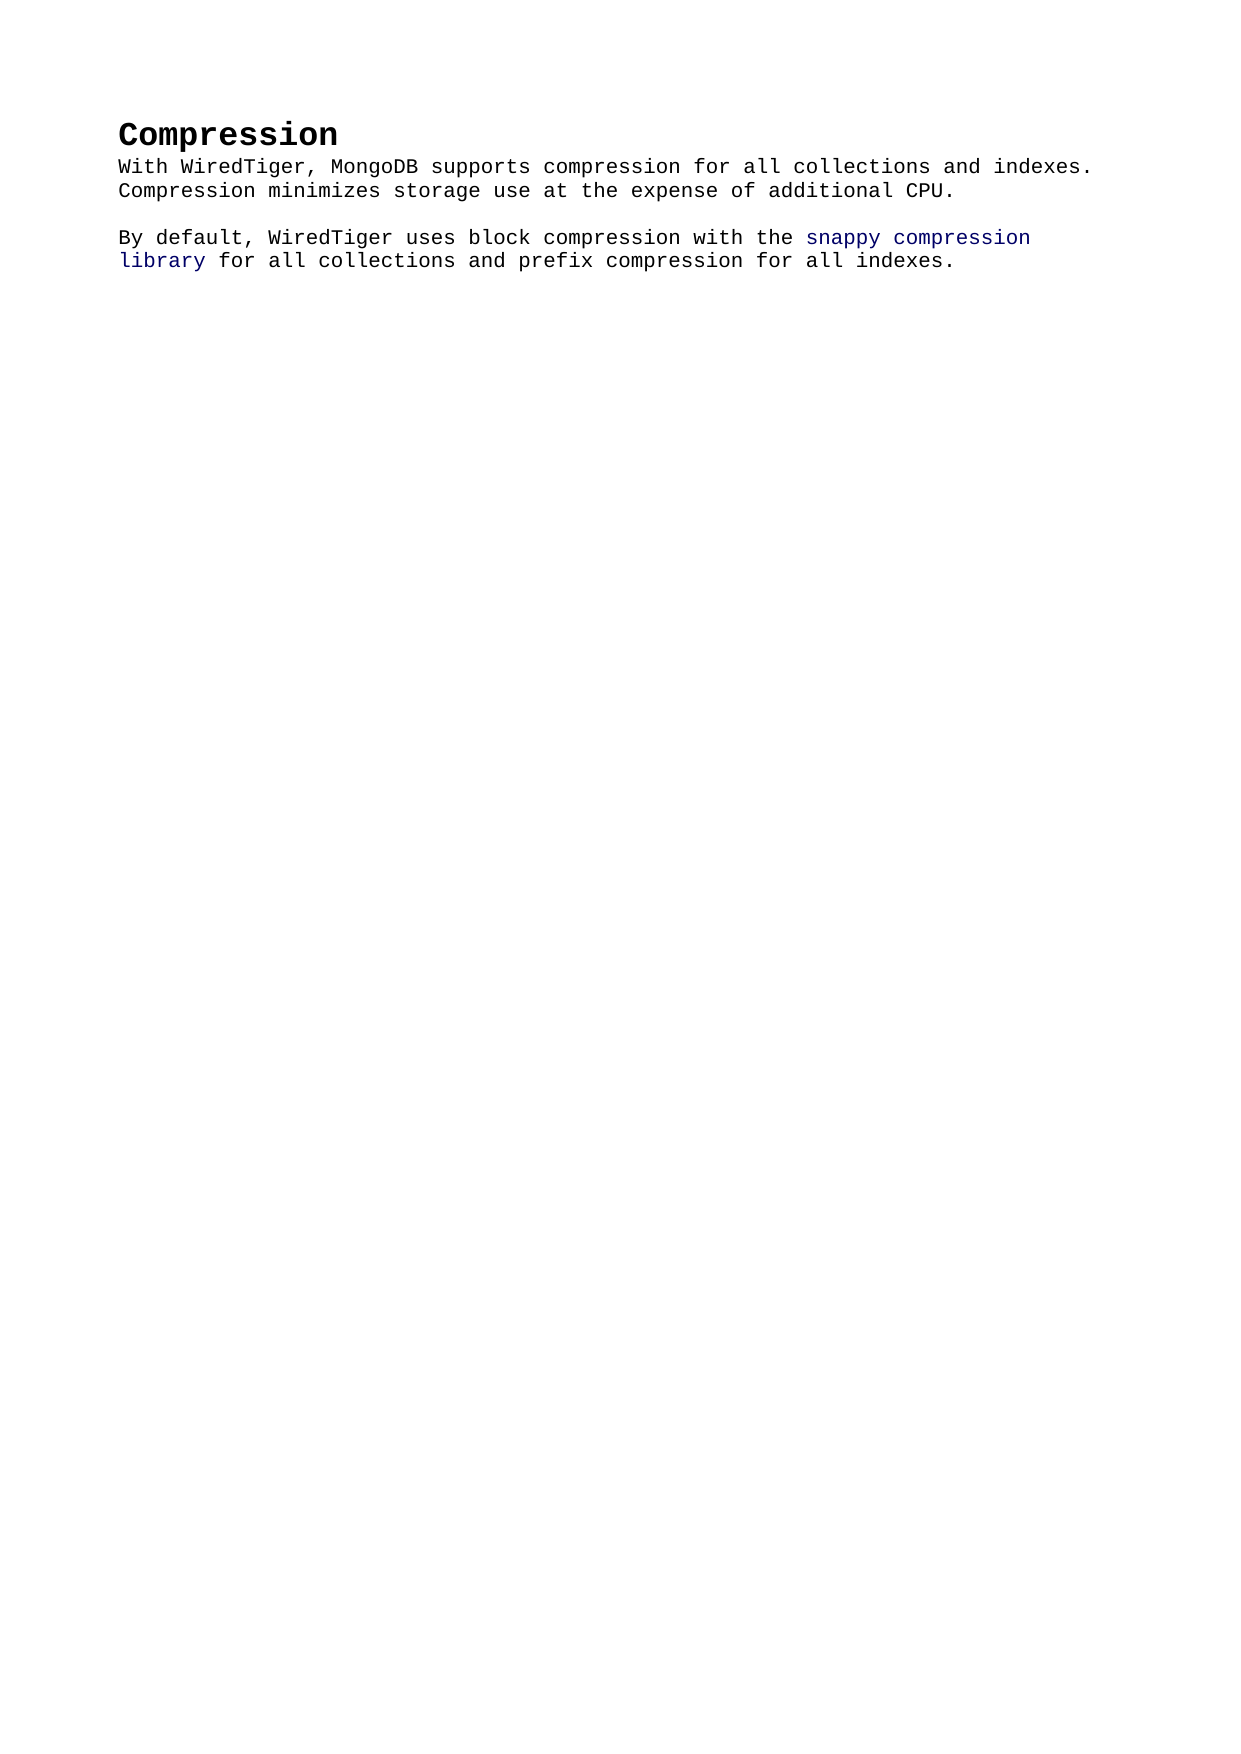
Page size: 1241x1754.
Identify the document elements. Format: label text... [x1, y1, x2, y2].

text Compression [118, 118, 1122, 156]
text With WiredTiger, MongoDB supports compression for all collections and indexes. Compression minimizes storage use at the expense of additional CPU. [118, 156, 1122, 203]
text By default, WiredTiger uses block compression with the snappy compression library for all collections and prefix compression for all indexes. [118, 227, 1122, 274]
